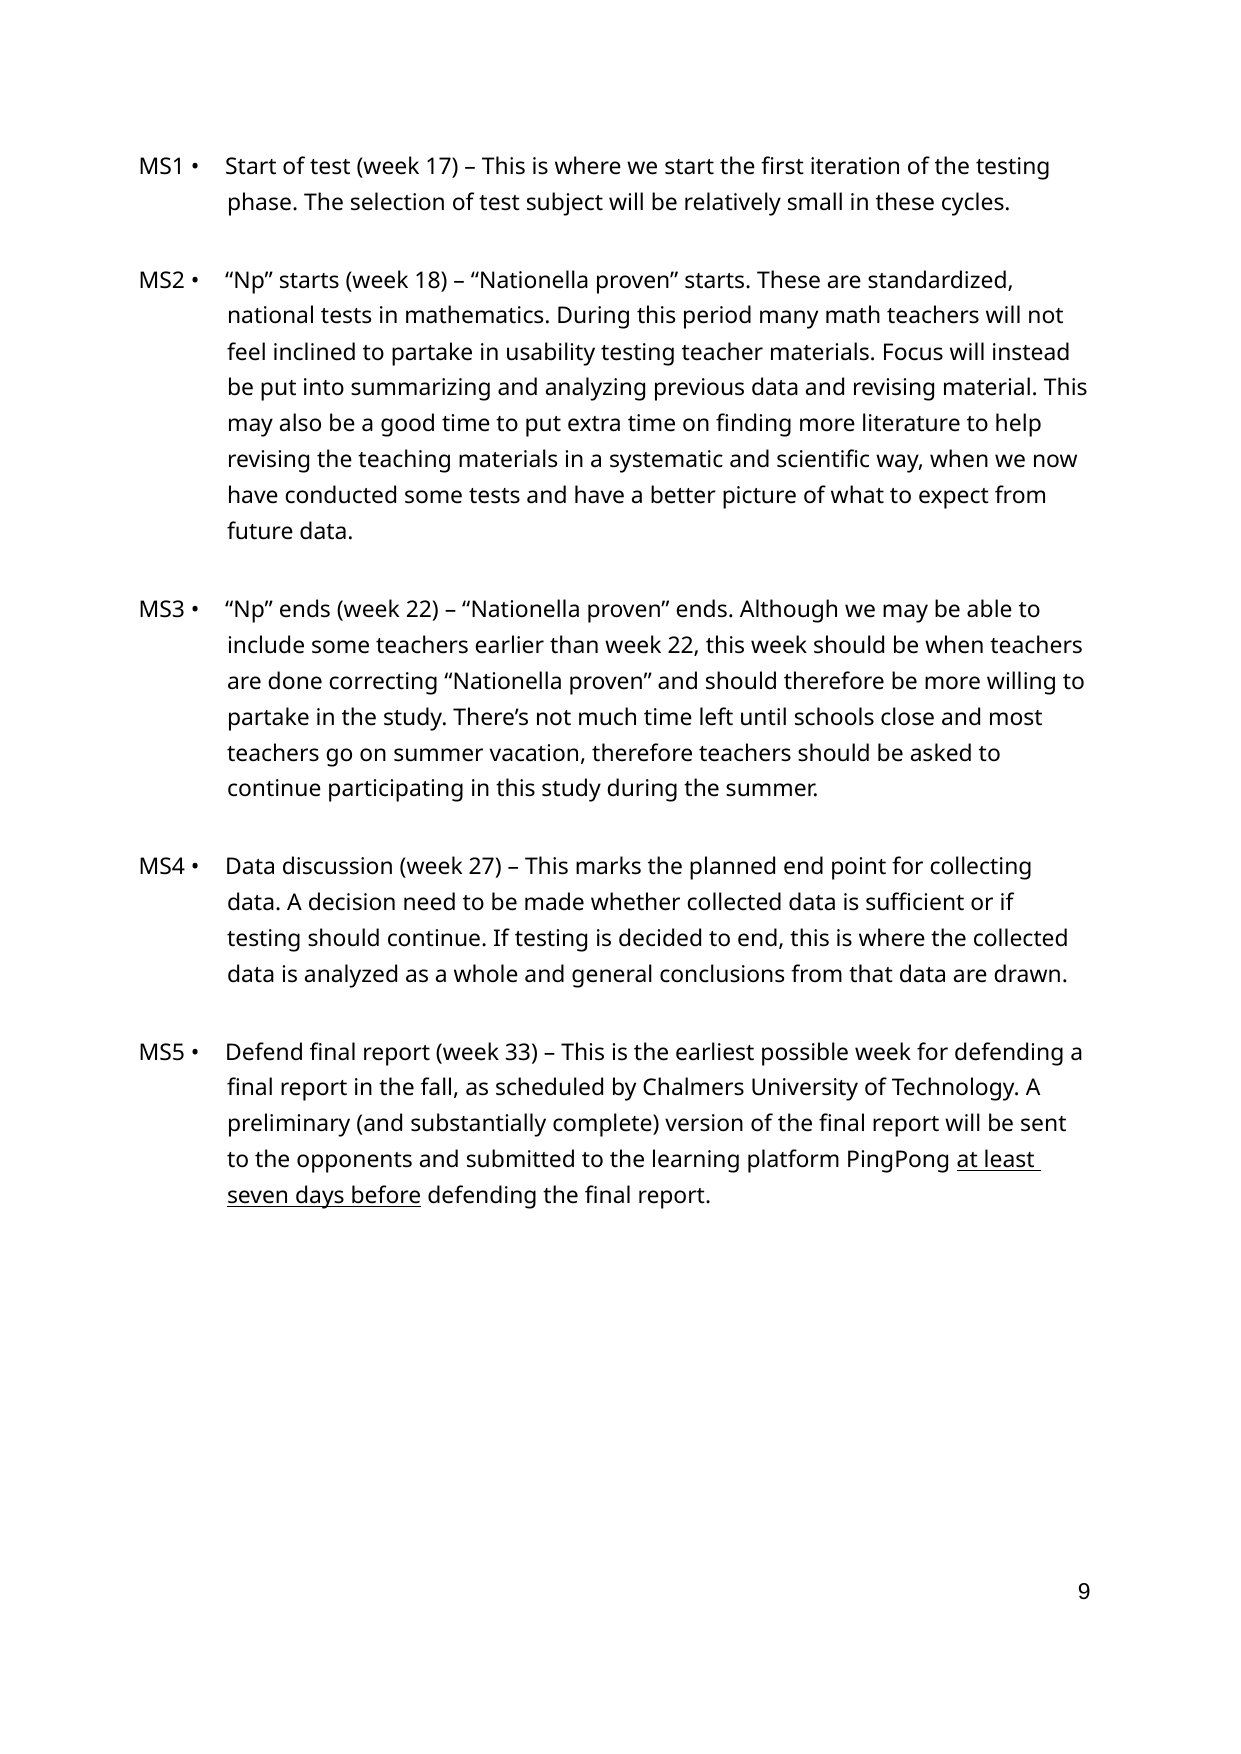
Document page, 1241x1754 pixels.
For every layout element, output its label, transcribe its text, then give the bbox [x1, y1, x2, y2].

list Defend final report (week 33) – This is the earliest possible week for defending a final report in the fall, as scheduled by Chalmers University of Technology. A preliminary (and substantially complete) version of the final report will be sent to the opponents and submitted to the learning platform PingPong at least seven days before defending the final report. [138, 1035, 1090, 1210]
list “Np” ends (week 22) – “Nationella proven” ends. Although we may be able to include some teachers earlier than week 22, this week should be when teachers are done correcting “Nationella proven” and should therefore be more willing to partake in the study. There’s not much time left until schools close and most teachers go on summer vacation, therefore teachers should be asked to continue participating in this study during the summer. [138, 593, 1090, 804]
list Data discussion (week 27) – This marks the planned end point for collecting data. A decision need to be made whether collected data is sufficient or if testing should continue. If testing is decided to end, this is where the collected data is analyzed as a whole and general conclusions from that data are drawn. [138, 850, 1090, 989]
list Start of test (week 17) – This is where we start the first iteration of the testing phase. The selection of test subject will be relatively small in these cycles. [138, 150, 1090, 217]
list “Np” starts (week 18) – “Nationella proven” starts. These are standardized, national tests in mathematics. During this period many math teachers will not feel inclined to partake in usability testing teacher materials. Focus will instead be put into summarizing and analyzing previous data and revising material. This may also be a good time to put extra time on finding more literature to help revising the teaching materials in a systematic and scientific way, when we now have conducted some tests and have a better picture of what to expect from future data. [138, 263, 1090, 546]
